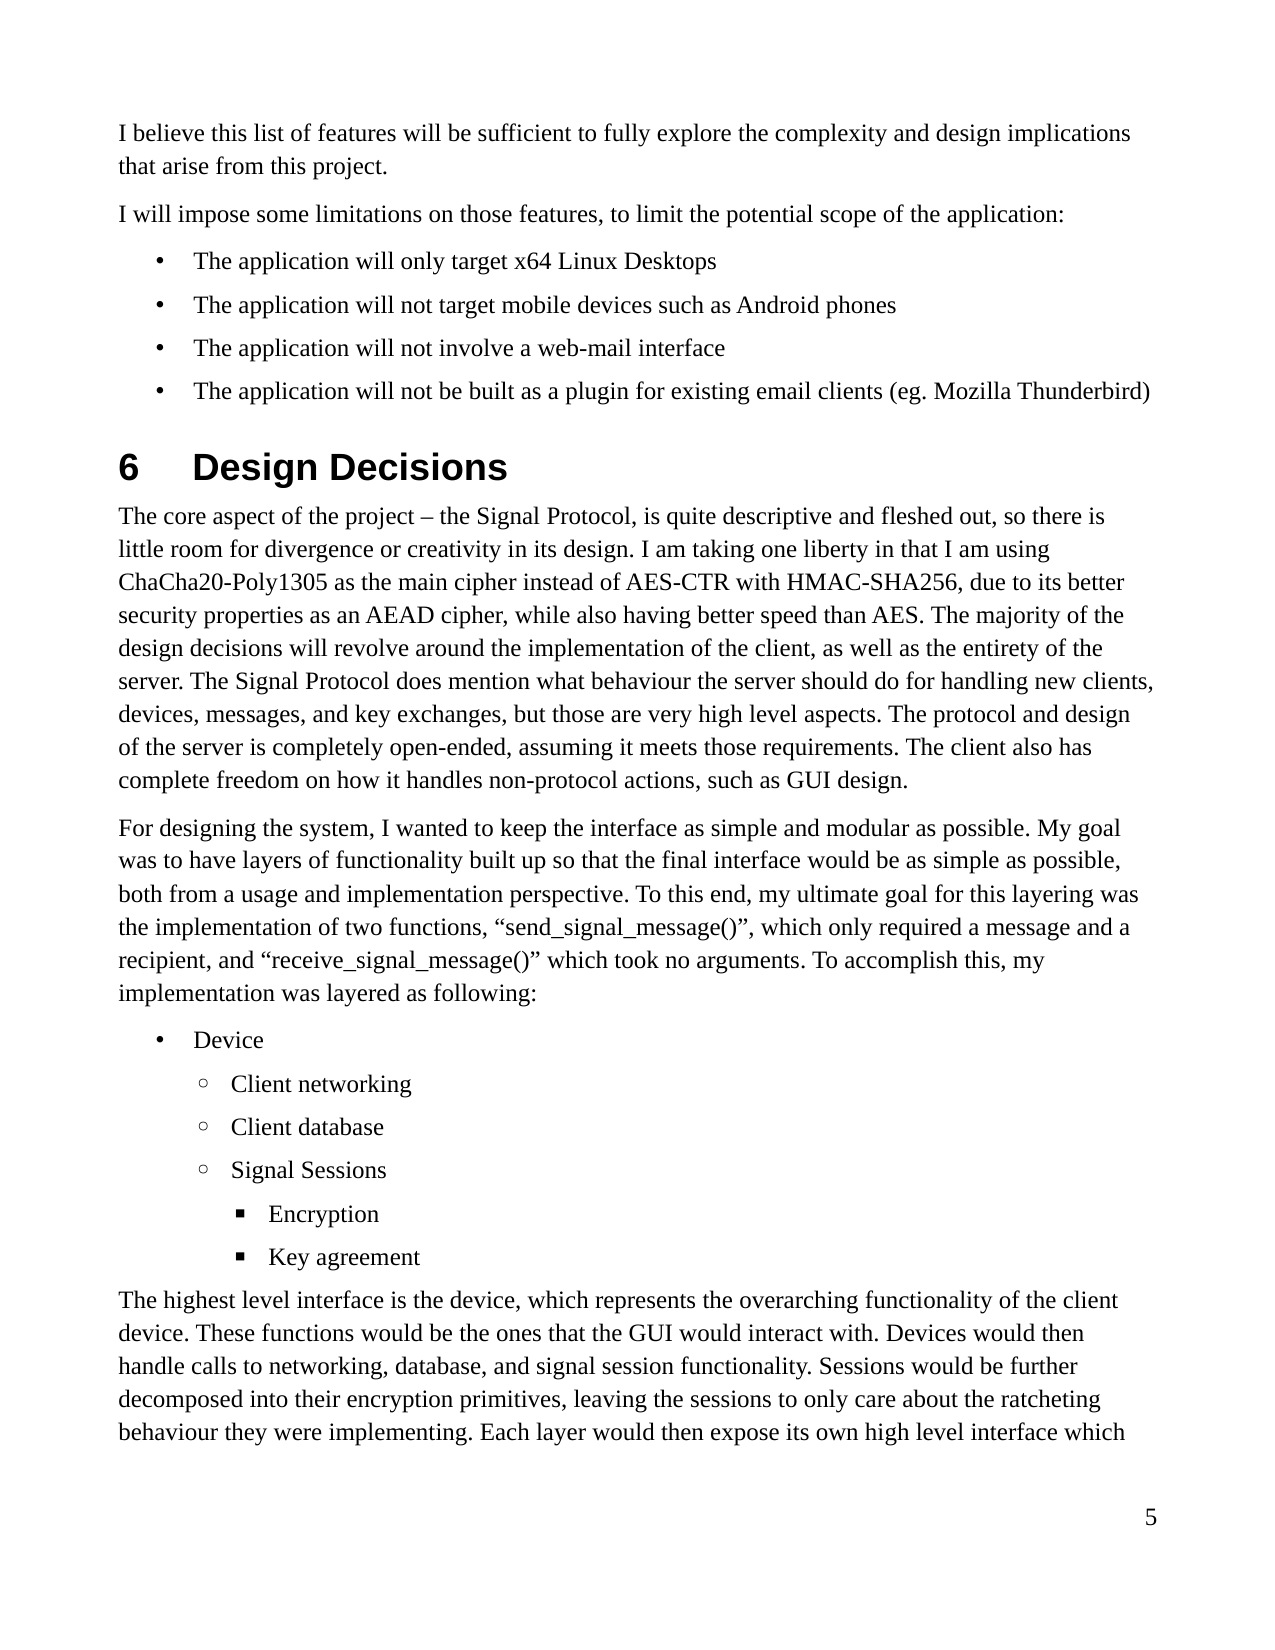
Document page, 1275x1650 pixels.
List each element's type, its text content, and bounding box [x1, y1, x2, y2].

text For designing the system, I wanted to keep the interface as simple and modular as possible. My goal was to have layers of functionality built up so that the final interface would be as simple as possible, both from a usage and implementation perspective. To this end, my ultimate goal for this layering was the implementation of two functions, “send_signal_message()”, which only required a message and a recipient, and “receive_signal_message()” which took no arguments. To accomplish this, my implementation was layered as following: [118, 813, 1157, 1006]
list Signal Sessions [193, 1155, 1157, 1184]
text The highest level interface is the device, which represents the overarching functionality of the client device. These functions would be the ones that the GUI would interact with. Devices would then handle calls to networking, database, and signal session functionality. Sessions would be further decomposed into their encryption primitives, leaving the sessions to only care about the ratcheting behaviour they were implementing. Each layer would then expose its own high level interface which [118, 1285, 1157, 1446]
text I believe this list of features will be sufficient to fully explore the complexity and design implications that arise from this project. [118, 118, 1157, 180]
list The application will not target mobile devices such as Android phones [156, 290, 1157, 318]
list Device [156, 1025, 1157, 1054]
list The application will only target x64 Linux Desktops [156, 246, 1157, 275]
list Key agreement [231, 1242, 1157, 1271]
text The core aspect of the project – the Signal Protocol, is quite descriptive and fleshed out, so there is little room for divergence or creativity in its design. I am taking one liberty in that I am using ChaCha20-Poly1305 as the main cipher instead of AES-CTR with HMAC-SHA256, due to its better security properties as an AEAD cipher, while also having better speed than AES. The majority of the design decisions will revolve around the implementation of the client, as well as the entirety of the server. The Signal Protocol does mention what behaviour the server should do for handling new clients, devices, messages, and key exchanges, but those are very high level aspects. The protocol and design of the server is completely open-ended, assuming it meets those requirements. The client also has complete freedom on how it handles non-protocol actions, such as GUI design. [118, 501, 1157, 794]
text I will impose some limitations on those features, to limit the potential scope of the application: [118, 199, 1157, 227]
subtitle Design Decisions [118, 445, 1157, 488]
list Client networking [193, 1069, 1157, 1097]
list Client database [193, 1112, 1157, 1141]
list The application will not be built as a plugin for existing email clients (eg. Mozilla Thunderbird) [156, 376, 1157, 405]
list The application will not involve a web-mail interface [156, 333, 1157, 362]
list Encryption [231, 1199, 1157, 1227]
